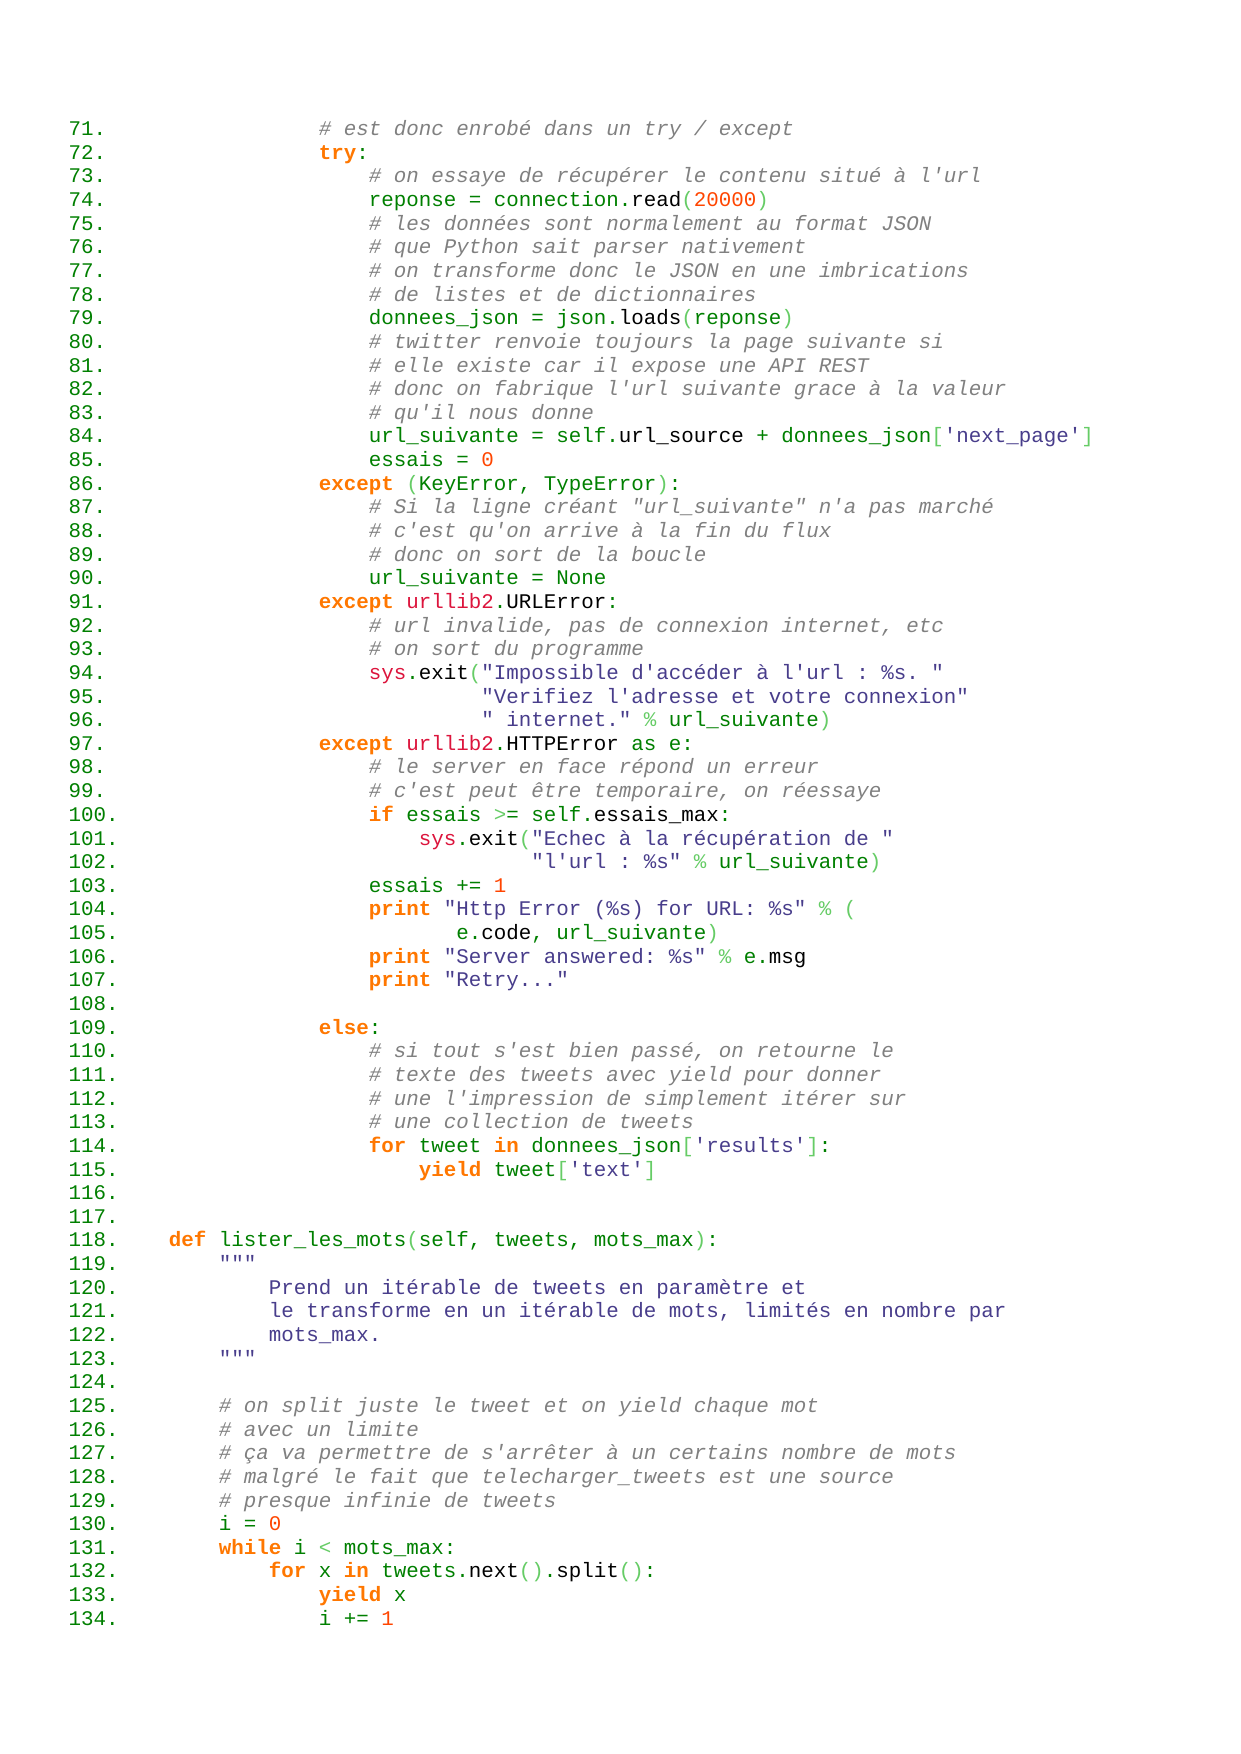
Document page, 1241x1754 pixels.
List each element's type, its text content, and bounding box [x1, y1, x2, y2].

list def lister_les_mots(self, tweets, mots_max): [68, 1229, 1177, 1253]
list # twitter renvoie toujours la page suivante si [68, 331, 1177, 354]
list i = 0 [68, 1513, 1177, 1537]
list # on transforme donc le JSON en une imbrications [68, 260, 1177, 284]
list # presque infinie de tweets [68, 1489, 1177, 1513]
list reponse = connection.read(20000) [68, 189, 1177, 213]
list sys.exit("Impossible d'accéder à l'url : %s. " [68, 662, 1177, 686]
list essais = 0 [68, 449, 1177, 473]
list except urllib2.URLError: [68, 591, 1177, 615]
list yield tweet['text'] [68, 1158, 1177, 1182]
list url_suivante = self.url_source + donnees_json['next_page'] [68, 426, 1177, 449]
list i += 1 [68, 1608, 1177, 1631]
list # qu'il nous donne [68, 402, 1177, 426]
list e.code, url_suivante) [68, 922, 1177, 946]
list url_suivante = None [68, 567, 1177, 591]
list # elle existe car il expose une API REST [68, 354, 1177, 378]
list donnees_json = json.loads(reponse) [68, 307, 1177, 331]
list yield x [68, 1584, 1177, 1608]
list print "Retry..." [68, 969, 1177, 993]
list except (KeyError, TypeError): [68, 473, 1177, 496]
list # avec un limite [68, 1419, 1177, 1442]
list try: [68, 142, 1177, 165]
list " internet." % url_suivante) [68, 709, 1177, 733]
list # si tout s'est bien passé, on retourne le [68, 1040, 1177, 1064]
list sys.exit("Echec à la récupération de " [68, 827, 1177, 851]
list mots_max. [68, 1324, 1177, 1348]
list # on essaye de récupérer le contenu situé à l'url [68, 165, 1177, 189]
list essais += 1 [68, 875, 1177, 898]
list else: [68, 1017, 1177, 1040]
list # de listes et de dictionnaires [68, 284, 1177, 307]
list for tweet in donnees_json['results']: [68, 1135, 1177, 1158]
list # donc on fabrique l'url suivante grace à la valeur [68, 378, 1177, 402]
list # les données sont normalement au format JSON [68, 213, 1177, 236]
list Prend un itérable de tweets en paramètre et [68, 1277, 1177, 1300]
list print "Http Error (%s) for URL: %s" % ( [68, 898, 1177, 922]
list """ [68, 1253, 1177, 1277]
list # texte des tweets avec yield pour donner [68, 1064, 1177, 1088]
list # on split juste le tweet et on yield chaque mot [68, 1395, 1177, 1419]
list print "Server answered: %s" % e.msg [68, 946, 1177, 969]
list except urllib2.HTTPError as e: [68, 733, 1177, 757]
list # Si la ligne créant "url_suivante" n'a pas marché [68, 496, 1177, 520]
list le transforme en un itérable de mots, limités en nombre par [68, 1300, 1177, 1324]
list # que Python sait parser nativement [68, 236, 1177, 260]
list # c'est peut être temporaire, on réessaye [68, 780, 1177, 804]
list while i < mots_max: [68, 1537, 1177, 1561]
list # donc on sort de la boucle [68, 544, 1177, 567]
list for x in tweets.next().split(): [68, 1561, 1177, 1584]
list if essais >= self.essais_max: [68, 804, 1177, 827]
list # le server en face répond un erreur [68, 757, 1177, 780]
list # une collection de tweets [68, 1111, 1177, 1135]
list # est donc enrobé dans un try / except [68, 118, 1177, 142]
list "l'url : %s" % url_suivante) [68, 851, 1177, 875]
list # url invalide, pas de connexion internet, etc [68, 615, 1177, 638]
list """ [68, 1348, 1177, 1371]
list # une l'impression de simplement itérer sur [68, 1088, 1177, 1111]
list # on sort du programme [68, 638, 1177, 662]
list # c'est qu'on arrive à la fin du flux [68, 520, 1177, 544]
list # malgré le fait que telecharger_tweets est une source [68, 1466, 1177, 1489]
list # ça va permettre de s'arrêter à un certains nombre de mots [68, 1442, 1177, 1466]
list "Verifiez l'adresse et votre connexion" [68, 686, 1177, 709]
